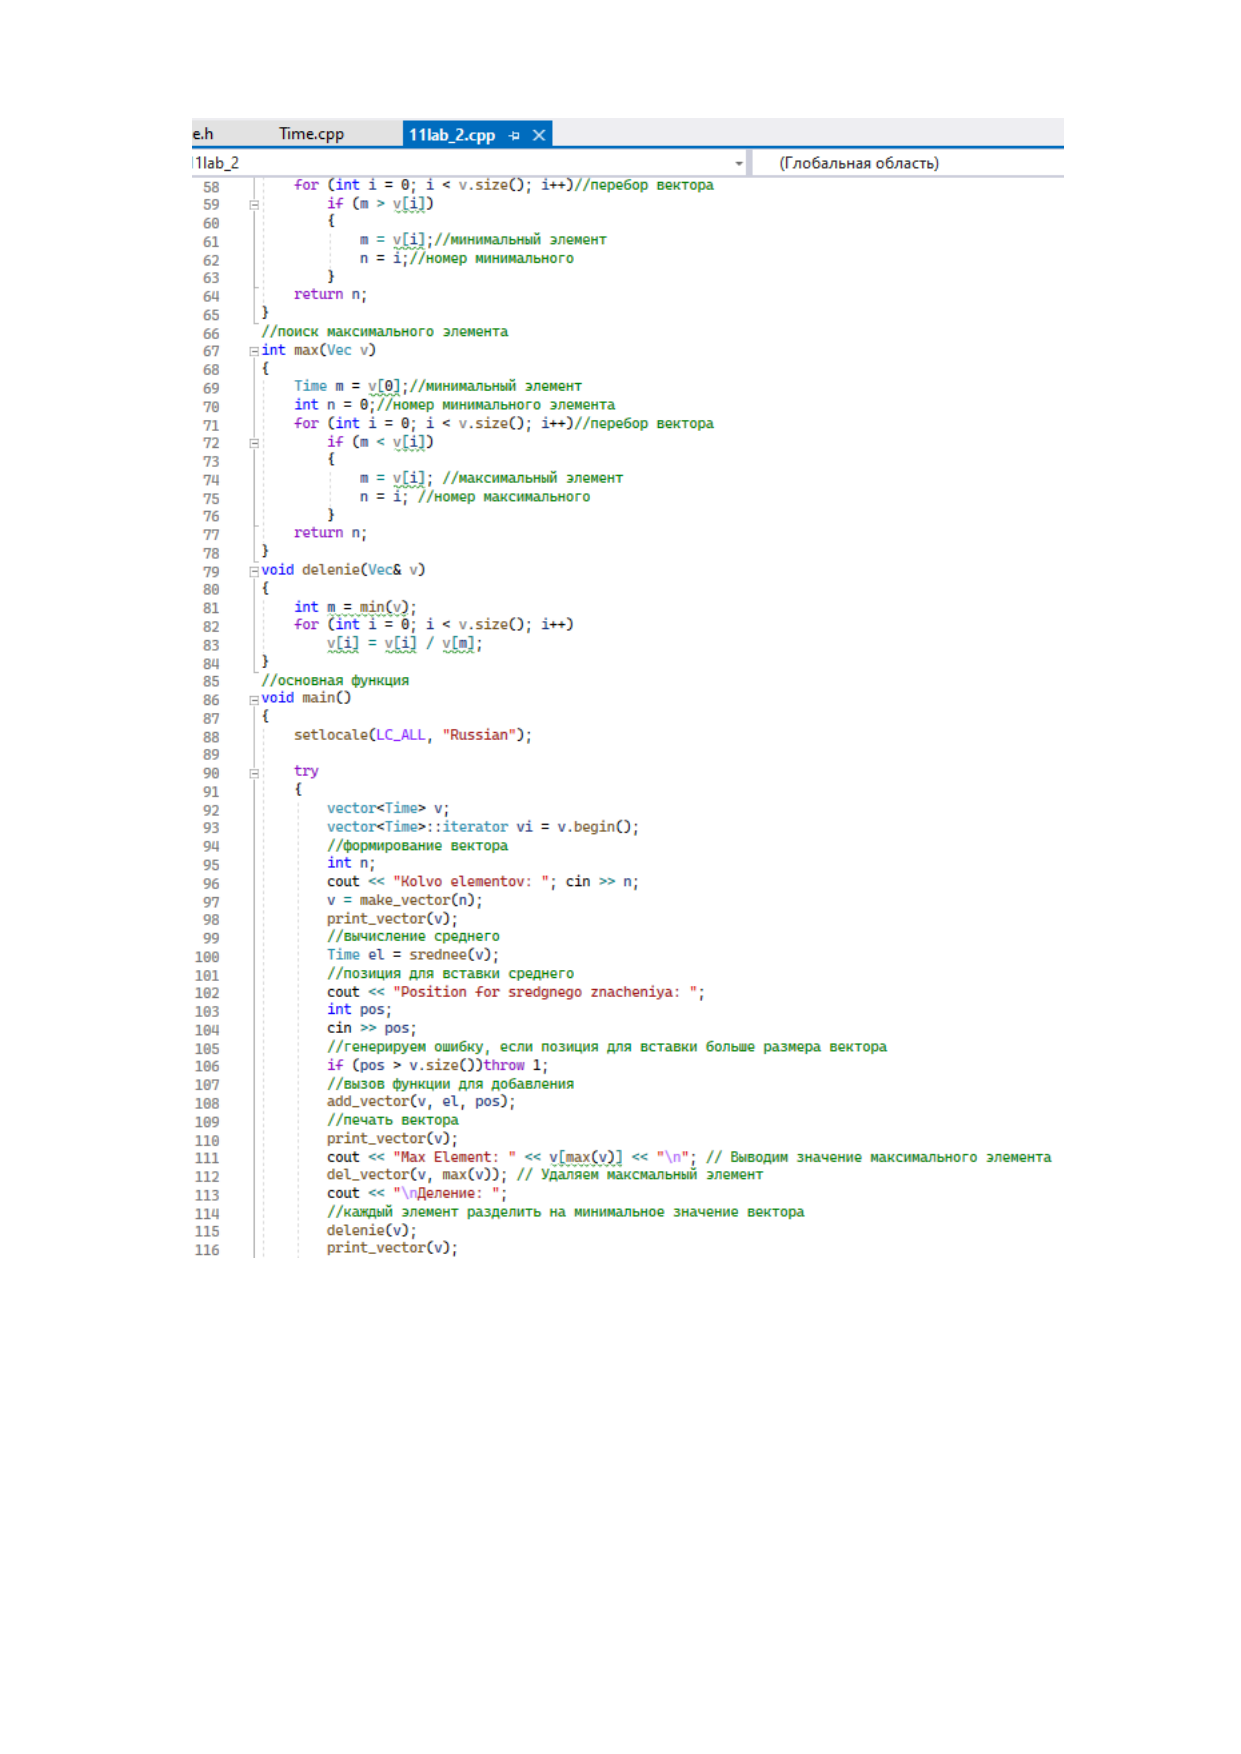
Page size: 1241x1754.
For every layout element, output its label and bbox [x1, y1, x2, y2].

picture [192, 118, 1064, 1258]
